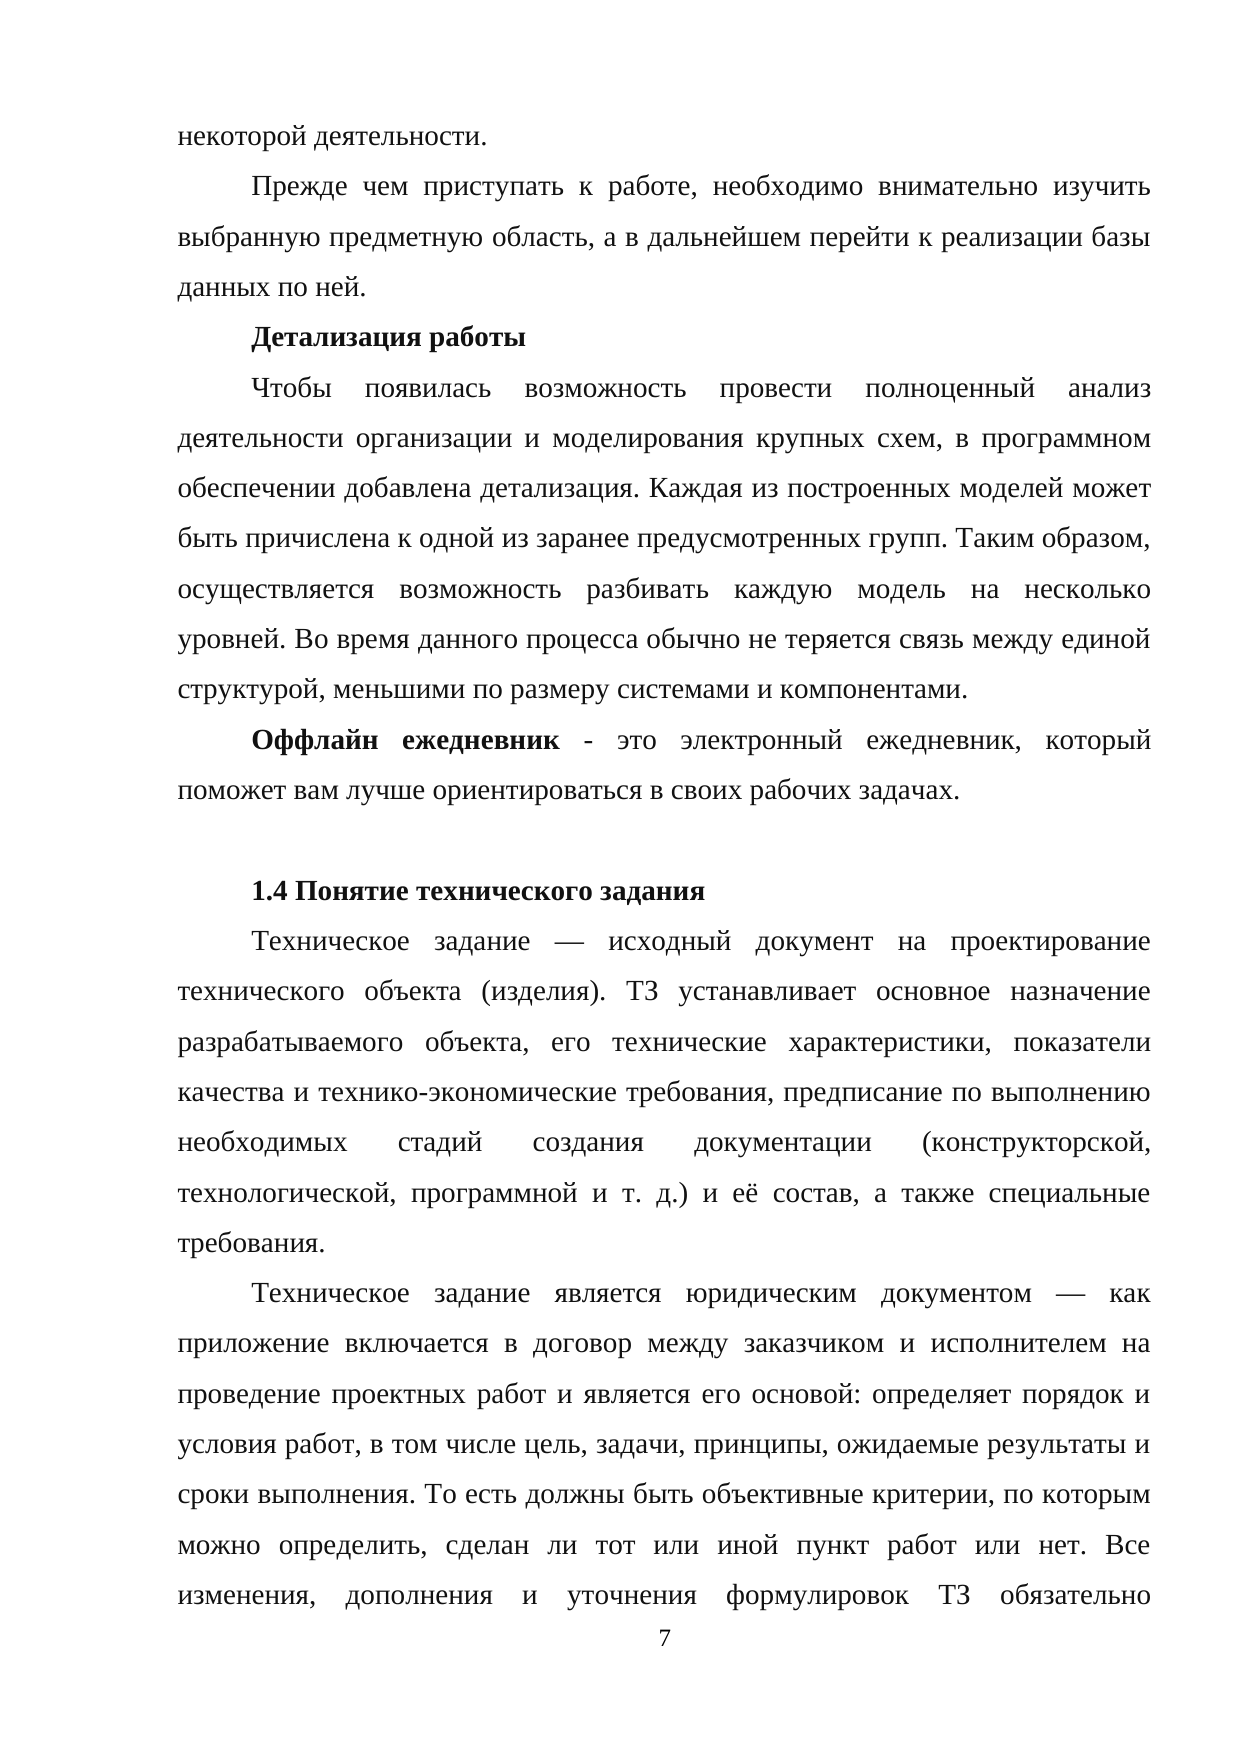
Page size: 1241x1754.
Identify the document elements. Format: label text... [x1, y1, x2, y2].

text некоторой деятельности. [177, 118, 1152, 152]
text Техническое задание является юридическим документом — как приложение включается в договор между заказчиком и исполнителем на проведение проектных работ и является его основой: определяет порядок и условия работ, в том числе цель, задачи, принципы, ожидаемые результаты и сроки выполнения. То есть должны быть объективные критерии, по которым можно определить, сделан ли тот или иной пункт работ или нет. Все изменения, дополнения и уточнения формулировок ТЗ обязательно [177, 1275, 1152, 1611]
subtitle 1.4 Понятие технического задания [177, 873, 1152, 906]
text Техническое задание — исходный документ на проектирование технического объекта (изделия). ТЗ устанавливает основное назначение разрабатываемого объекта, его технические характеристики, показатели качества и технико-экономические требования, предписание по выполнению необходимых стадий создания документации (конструкторской, технологической, программной и т. д.) и её состав, а также специальные требования. [177, 923, 1152, 1258]
text Прежде чем приступать к работе, необходимо внимательно изучить выбранную предметную область, а в дальнейшем перейти к реализации базы данных по ней. [177, 168, 1152, 303]
text Чтобы появилась возможность провести полноценный анализ деятельности организации и моделирования крупных схем, в программном обеспечении добавлена детализация. Каждая из построенных моделей может быть причислена к одной из заранее предусмотренных групп. Таким образом, осуществляется возможность разбивать каждую модель на несколько уровней. Во время данного процесса обычно не теряется связь между единой структурой, меньшими по размеру системами и компонентами. [177, 370, 1152, 705]
text Детализация работы [177, 319, 1152, 353]
text Оффлайн ежедневник - это электронный ежедневник, который поможет вам лучше ориентироваться в своих рабочих задачах. [177, 722, 1152, 806]
